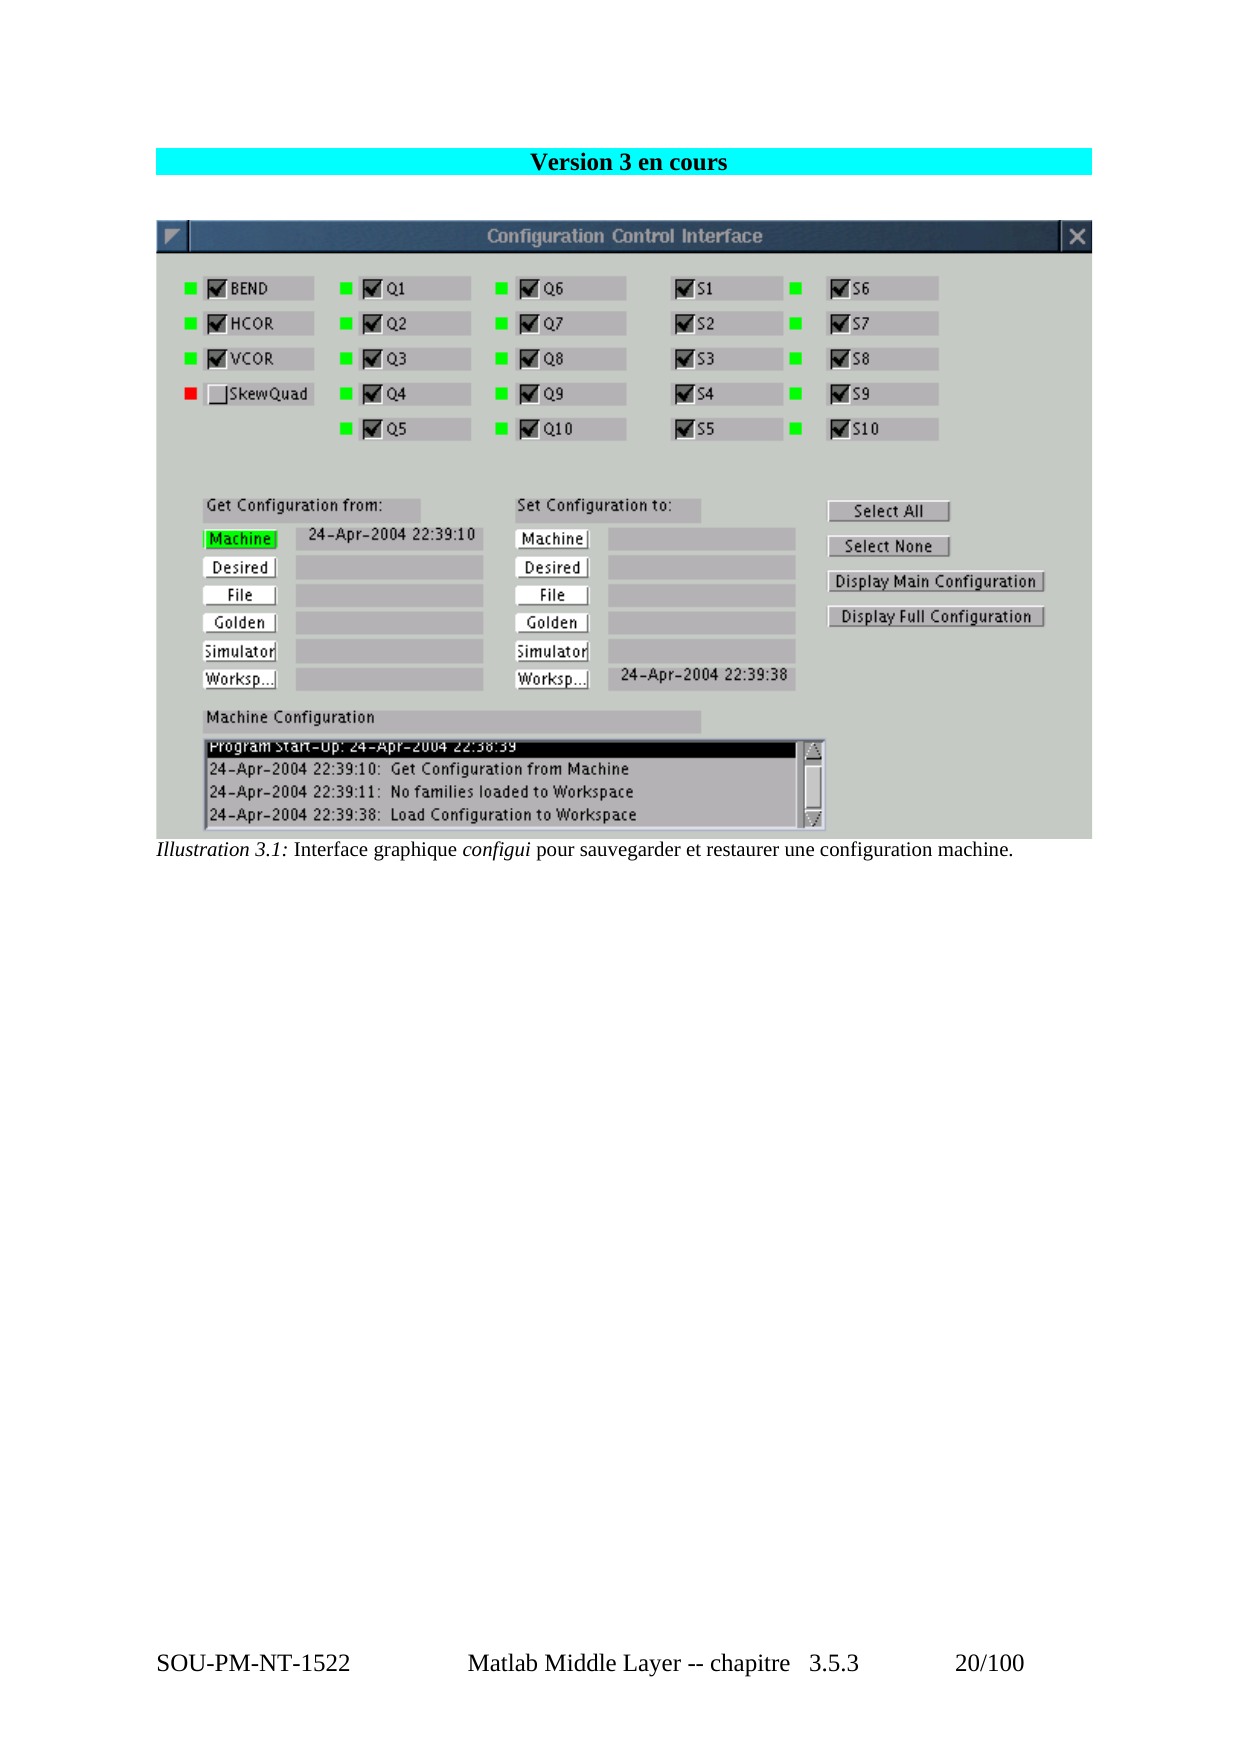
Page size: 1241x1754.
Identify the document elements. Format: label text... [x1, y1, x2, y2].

picture [156, 220, 1093, 839]
text Illustration 3.1: Interface graphique configui pour sauvegarder et restaurer une configuration machine. [156, 839, 1092, 861]
